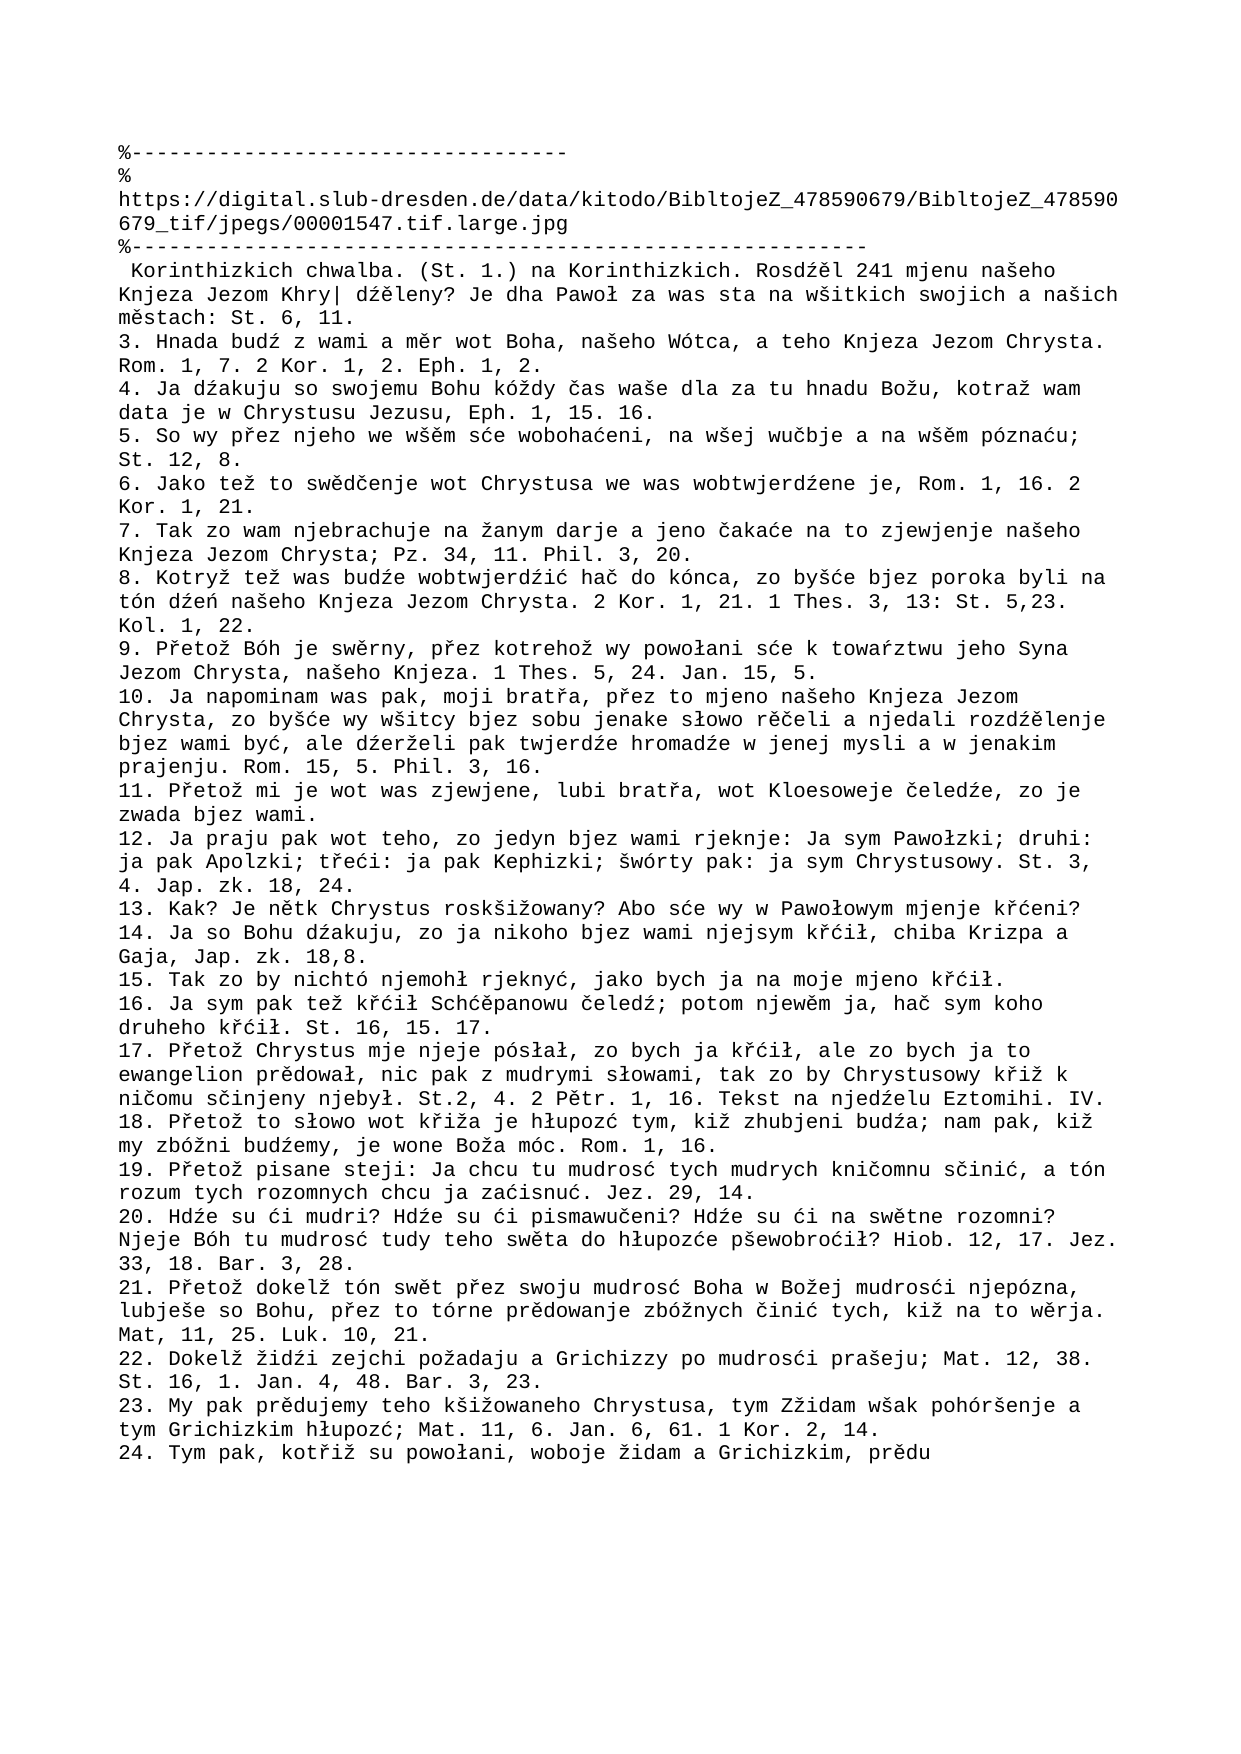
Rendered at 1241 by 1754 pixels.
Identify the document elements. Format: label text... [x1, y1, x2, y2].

text 8. Kotryž tež was budźe wobtwjerdźić hač do kónca, zo byšće bjez poroka byli na tón dźeń našeho Knjeza Jezom Chrysta. 2 Kor. 1, 21. 1 Thes. 3, 13: St. 5,23. Kol. 1, 22. [118, 567, 1122, 638]
text %----------------------------------------------------------- [118, 236, 1122, 260]
text 21. Přetož dokelž tón swět přez swoju mudrosć Boha w Božej mudrosći njepózna, lubješe so Bohu, přez to tórne prědowanje zbóžnych činić tych, kiž na to wěrja. Mat, 11, 25. Luk. 10, 21. [118, 1277, 1122, 1348]
text 11. Přetož mi je wot was zjewjene, lubi bratřa, wot Kloesoweje čeledźe, zo je zwada bjez wami. [118, 780, 1122, 827]
text 14. Ja so Bohu dźakuju, zo ja nikoho bjez wami njejsym křćił, chiba Krizpa a Gaja, Jap. zk. 18,8. [118, 922, 1122, 969]
text 19. Přetož pisane steji: Ja chcu tu mudrosć tych mudrych kničomnu sčinić, a tón rozum tych rozomnych chcu ja zaćisnuć. Jez. 29, 14. [118, 1158, 1122, 1206]
text 13. Kak? Je nětk Chrystus roskšižowany? Abo sće wy w Pawołowym mjenje křćeni? [118, 898, 1122, 922]
text 7. Tak zo wam njebrachuje na žanym darje a jeno čakaće na to zjewjenje našeho Knjeza Jezom Chrysta; Pz. 34, 11. Phil. 3, 20. [118, 520, 1122, 567]
text 22. Dokelž židźi zejchi požadaju a Grichizzy po mudrosći prašeju; Mat. 12, 38. St. 16, 1. Jan. 4, 48. Bar. 3, 23. [118, 1348, 1122, 1395]
text 5. So wy přez njeho we wšěm sće wobohaćeni, na wšej wučbje a na wšěm póznaću; St. 12, 8. [118, 426, 1122, 473]
text 9. Přetož Bóh je swěrny, přez kotrehož wy powołani sće k towaŕztwu jeho Syna Jezom Chrysta, našeho Knjeza. 1 Thes. 5, 24. Jan. 15, 5. [118, 638, 1122, 686]
text 18. Přetož to słowo wot křiža je hłupozć tym, kiž zhubjeni budźa; nam pak, kiž my zbóžni budźemy, je wone Boža móc. Rom. 1, 16. [118, 1111, 1122, 1158]
text 15. Tak zo by nichtó njemohł rjeknyć, jako bych ja na moje mjeno křćił. [118, 969, 1122, 993]
text 23. My pak prědujemy teho kšižowaneho Chrystusa, tym Zžidam wšak pohóršenje a tym Grichizkim hłupozć; Mat. 11, 6. Jan. 6, 61. 1 Kor. 2, 14. [118, 1395, 1122, 1442]
text 17. Přetož Chrystus mje njeje pósłał, zo bych ja křćił, ale zo bych ja to ewangelion prědował, nic pak z mudrymi słowami, tak zo by Chrystusowy křiž k ničomu sčinjeny njebył. St.2, 4. 2 Pětr. 1, 16. Tekst na njedźelu Eztomihi. IV. [118, 1040, 1122, 1111]
text 4. Ja dźakuju so swojemu Bohu kóždy čas waše dla za tu hnadu Božu, kotraž wam data je w Chrystusu Jezusu, Eph. 1, 15. 16. [118, 378, 1122, 426]
text 12. Ja praju pak wot teho, zo jedyn bjez wami rjeknje: Ja sym Pawołzki; druhi: ja pak Apolzki; třeći: ja pak Kephizki; šwórty pak: ja sym Chrystusowy. St. 3, 4. Jap. zk. 18, 24. [118, 827, 1122, 898]
text 20. Hdźe su ći mudri? Hdźe su ći pismawučeni? Hdźe su ći na swětne rozomni? Njeje Bóh tu mudrosć tudy teho swěta do hłupozće pšewobroćił? Hiob. 12, 17. Jez. 33, 18. Bar. 3, 28. [118, 1206, 1122, 1277]
text 10. Ja napominam was pak, moji bratřa, přez to mjeno našeho Knjeza Jezom Chrysta, zo byšće wy wšitcy bjez sobu jenake słowo rěčeli a njedali rozdźělenje bjez wami być, ale dźerželi pak twjerdźe hromadźe w jenej mysli a w jenakim prajenju. Rom. 15, 5. Phil. 3, 16. [118, 686, 1122, 780]
text Korinthizkich chwalba. (St. 1.) na Korinthizkich. Rosdźěl 241 mjenu našeho Knjeza Jezom Khry| dźěleny? Je dha Pawoł za was sta na wšitkich swojich a našich městach: St. 6, 11. [118, 260, 1122, 331]
text %----------------------------------- [118, 142, 1122, 165]
text 24. Tym pak, kotřiž su powołani, woboje židam a Grichizkim, prědu [118, 1442, 1122, 1466]
text % https://digital.slub-dresden.de/data/kitodo/BibltojeZ_478590679/BibltojeZ_478590679_tif/jpegs/00001547.tif.large.jpg [118, 165, 1122, 236]
text 6. Jako tež to swědčenje wot Chrystusa we was wobtwjerdźene je, Rom. 1, 16. 2 Kor. 1, 21. [118, 473, 1122, 520]
text 3. Hnada budź z wami a měr wot Boha, našeho Wótca, a teho Knjeza Jezom Chrysta. Rom. 1, 7. 2 Kor. 1, 2. Eph. 1, 2. [118, 331, 1122, 378]
text 16. Ja sym pak tež křćił Schćěpanowu čeledź; potom njewěm ja, hač sym koho druheho křćił. St. 16, 15. 17. [118, 993, 1122, 1040]
